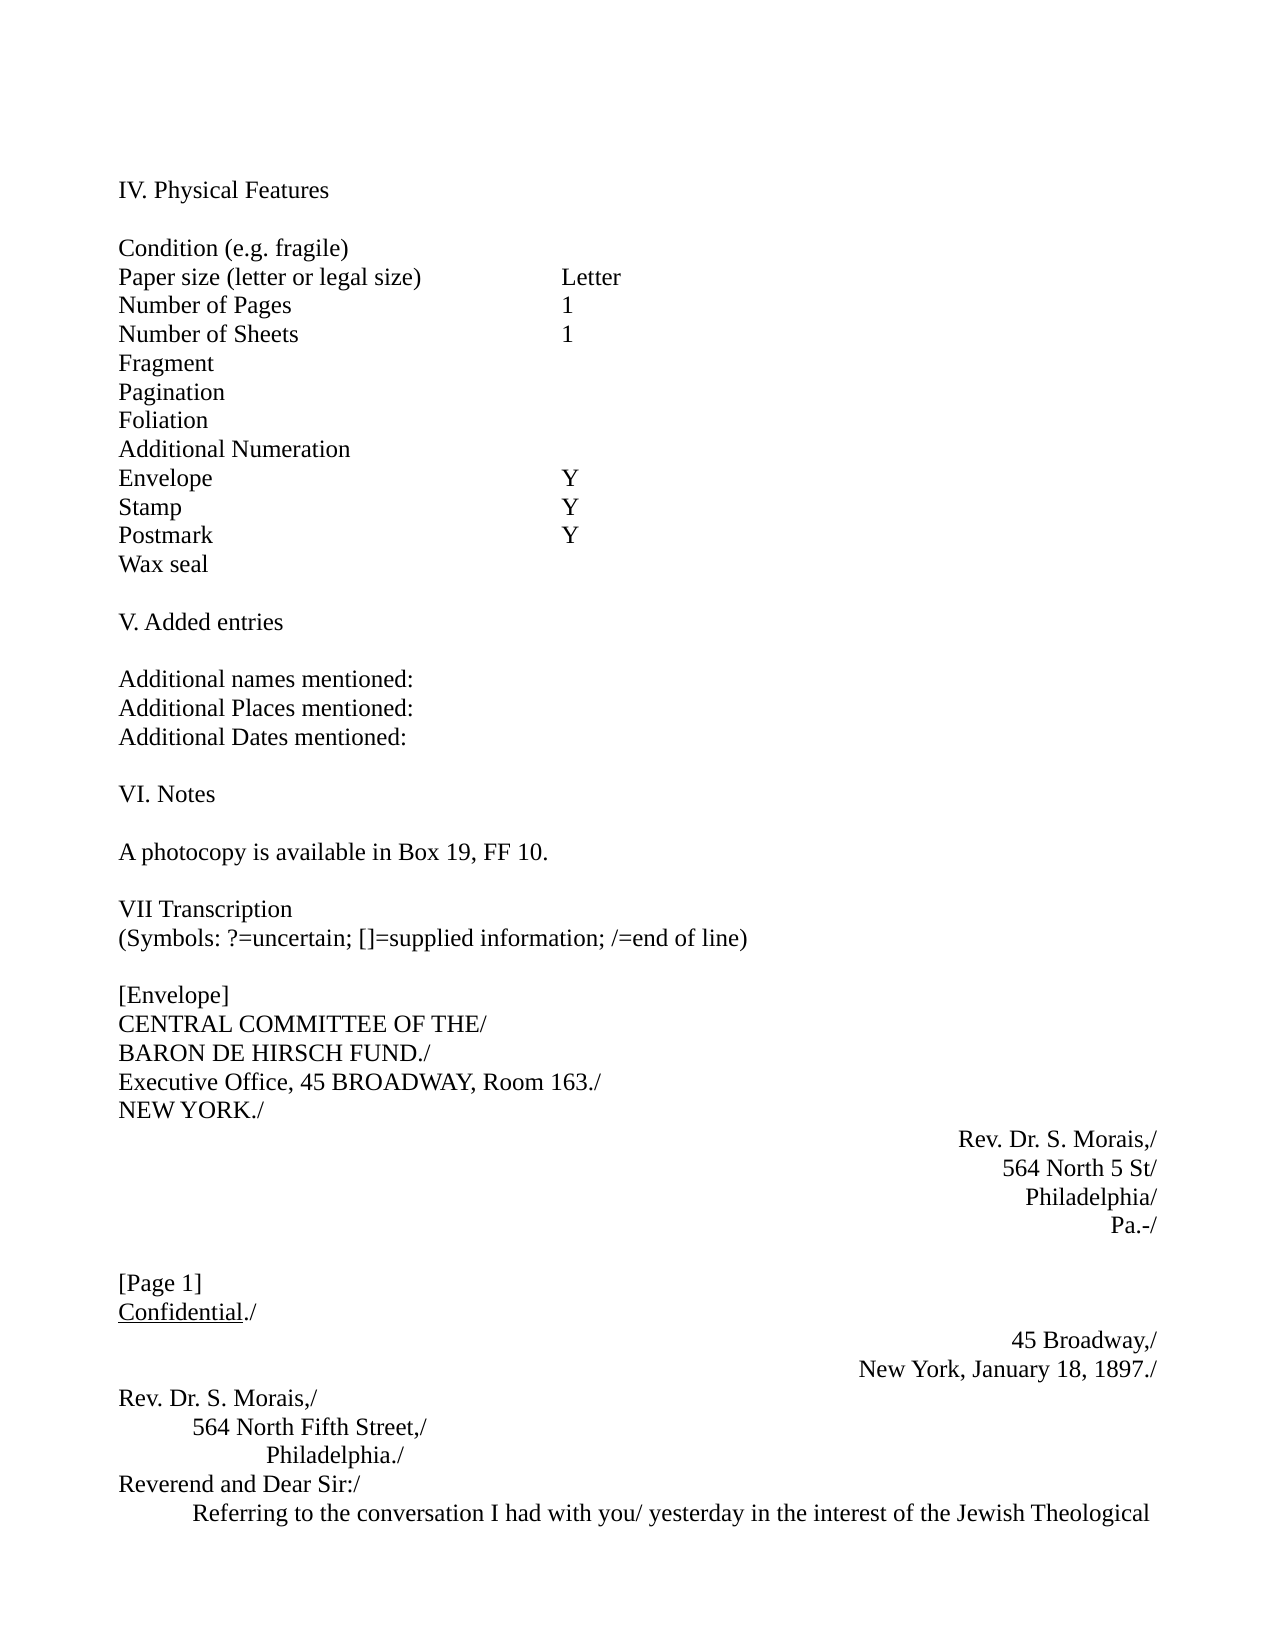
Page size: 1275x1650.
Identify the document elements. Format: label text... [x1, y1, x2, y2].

text BARON DE HIRSCH FUND./ [118, 1038, 1157, 1067]
text Paper size (letter or legal size) Letter [118, 262, 1157, 291]
text VI. Notes [118, 779, 1157, 808]
text Foliation [118, 406, 1157, 434]
text Additional names mentioned: [118, 664, 1157, 693]
text IV. Physical Features [118, 176, 1157, 204]
text Confidential./ [118, 1297, 1157, 1326]
text NEW YORK./ [118, 1096, 1157, 1124]
text Philadelphia/ [118, 1182, 1157, 1211]
text Wax seal [118, 549, 1157, 578]
text (Symbols: ?=uncertain; []=supplied information; /=end of line) [118, 923, 1157, 952]
text Reverend and Dear Sir:/ [118, 1469, 1157, 1498]
text 45 Broadway,/ [118, 1326, 1157, 1354]
text Number of Pages 1 [118, 291, 1157, 319]
text Executive Office, 45 BROADWAY, Room 163./ [118, 1067, 1157, 1096]
text Envelope Y [118, 463, 1157, 492]
text Rev. Dr. S. Morais,/ [118, 1383, 1157, 1412]
text CENTRAL COMMITTEE OF THE/ [118, 1009, 1157, 1038]
text Condition (e.g. fragile) [118, 233, 1157, 262]
text Additional Dates mentioned: [118, 722, 1157, 751]
text Fragment [118, 348, 1157, 377]
text Number of Sheets 1 [118, 319, 1157, 348]
text V. Added entries [118, 607, 1157, 636]
text A photocopy is available in Box 19, FF 10. [118, 837, 1157, 866]
text Pa.-/ [118, 1211, 1157, 1239]
text Referring to the conversation I had with you/ yesterday in the interest of the Jewish Theological [118, 1498, 1157, 1527]
text Additional Places mentioned: [118, 693, 1157, 722]
text Additional Numeration [118, 434, 1157, 463]
text Pagination [118, 377, 1157, 406]
text 564 North Fifth Street,/ [118, 1412, 1157, 1441]
text Stamp Y [118, 492, 1157, 521]
text Philadelphia./ [118, 1441, 1157, 1469]
text VII Transcription [118, 894, 1157, 923]
text New York, January 18, 1897./ [118, 1354, 1157, 1383]
text 564 North 5 St/ [118, 1153, 1157, 1182]
text Postma rk Y [118, 521, 1157, 549]
text [Envelope] [118, 981, 1157, 1009]
text Rev. Dr. S. Morais,/ [118, 1124, 1157, 1153]
text [Page 1] [118, 1268, 1157, 1297]
